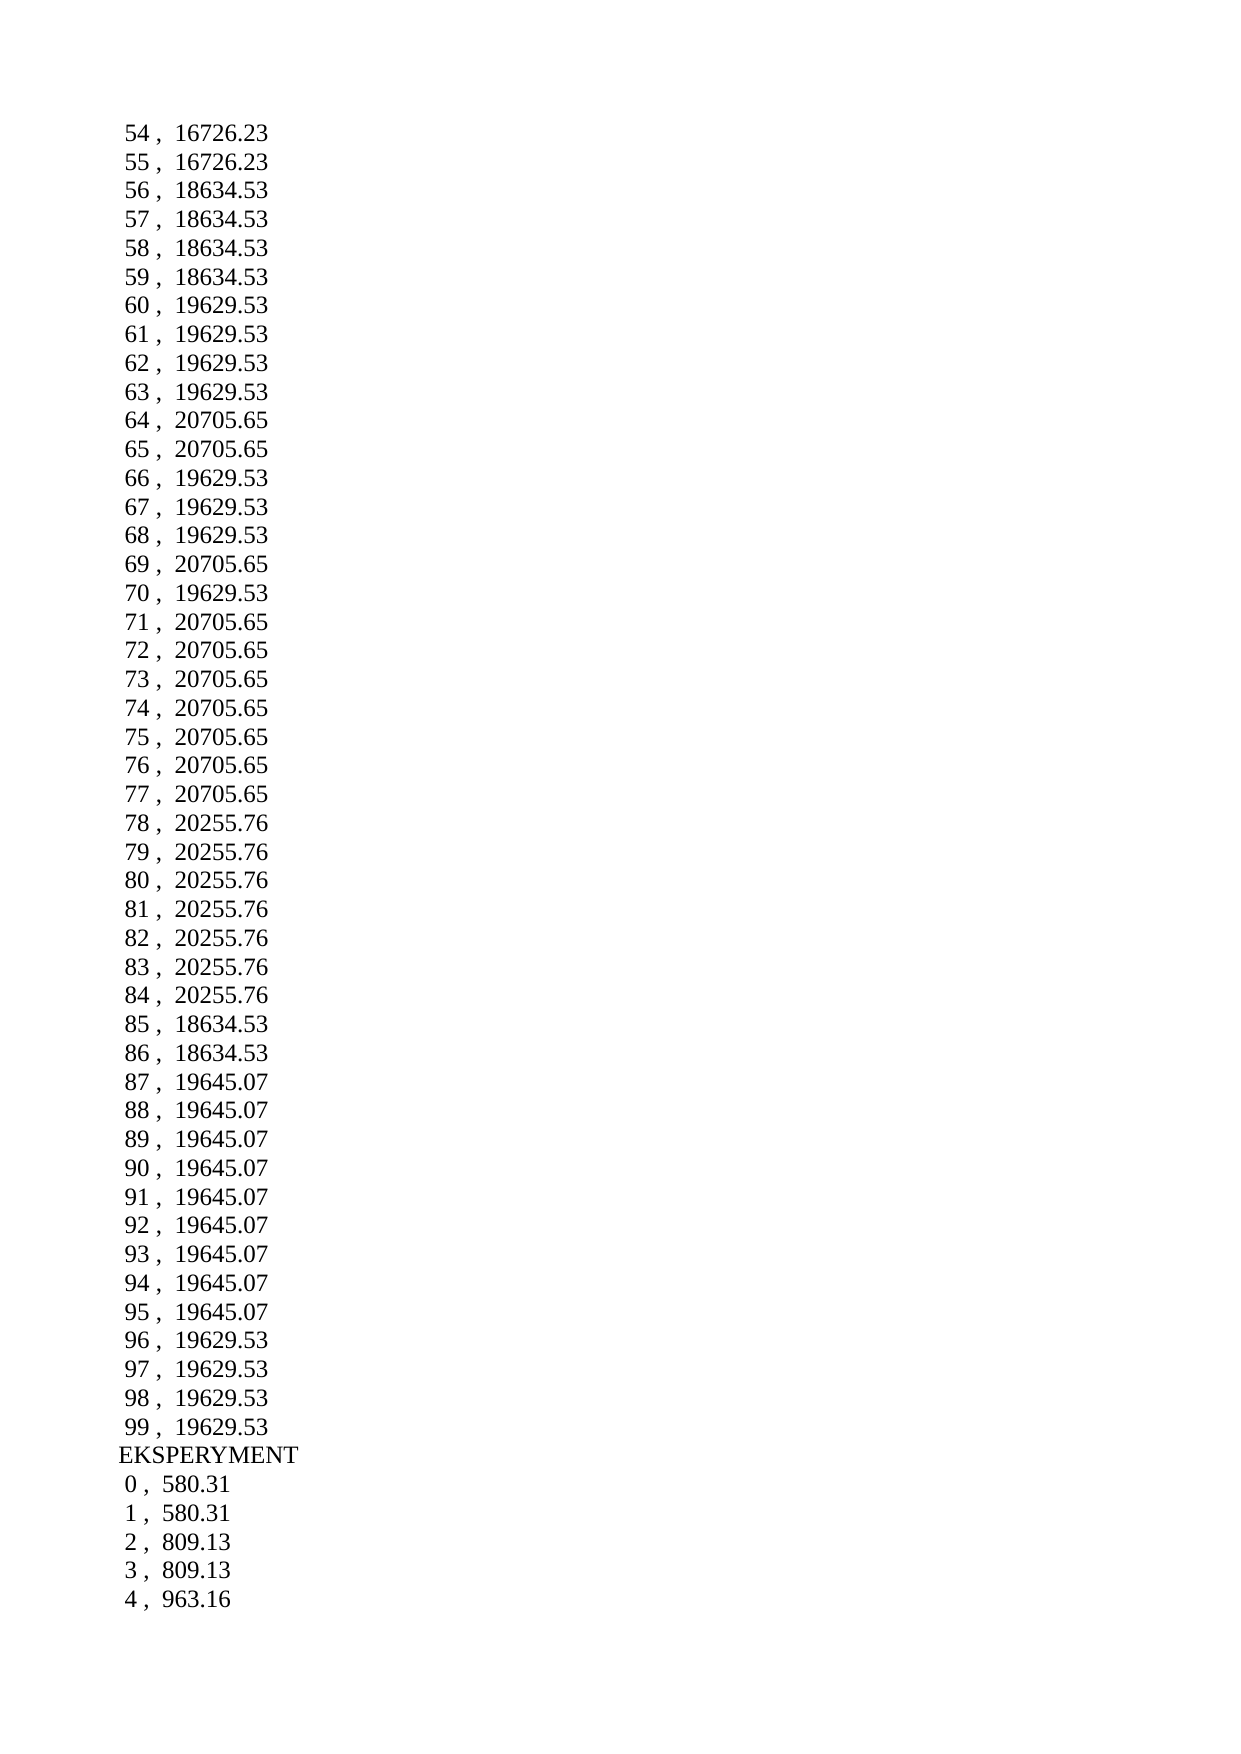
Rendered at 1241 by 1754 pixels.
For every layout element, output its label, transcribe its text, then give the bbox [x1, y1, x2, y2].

text 96 , 19629.53 [118, 1326, 1122, 1354]
text 87 , 19645.07 [118, 1067, 1122, 1096]
text 79 , 20255.76 [118, 837, 1122, 866]
text 60 , 19629.53 [118, 291, 1122, 319]
text 58 , 18634.53 [118, 233, 1122, 262]
text 61 , 19629.53 [118, 319, 1122, 348]
text 69 , 20705.65 [118, 549, 1122, 578]
text 74 , 20705.65 [118, 693, 1122, 722]
text 86 , 18634.53 [118, 1038, 1122, 1067]
text 77 , 20705.65 [118, 779, 1122, 808]
text 0 , 580.31 [118, 1469, 1122, 1498]
text 54 , 16726.23 [118, 118, 1122, 147]
text 57 , 18634.53 [118, 204, 1122, 233]
text 67 , 19629.53 [118, 492, 1122, 521]
text 71 , 20705.65 [118, 607, 1122, 636]
text 95 , 19645.07 [118, 1297, 1122, 1326]
text 92 , 19645.07 [118, 1211, 1122, 1239]
text 65 , 20705.65 [118, 434, 1122, 463]
text 84 , 20255.76 [118, 981, 1122, 1009]
text 62 , 19629.53 [118, 348, 1122, 377]
text 94 , 19645.07 [118, 1268, 1122, 1297]
text 4 , 963.16 [118, 1584, 1122, 1613]
text 75 , 20705.65 [118, 722, 1122, 751]
text 91 , 19645.07 [118, 1182, 1122, 1211]
text 93 , 19645.07 [118, 1239, 1122, 1268]
text 90 , 19645.07 [118, 1153, 1122, 1182]
text 3 , 809.13 [118, 1556, 1122, 1584]
text 56 , 18634.53 [118, 176, 1122, 204]
text 76 , 20705.65 [118, 751, 1122, 779]
text 72 , 20705.65 [118, 636, 1122, 664]
text 83 , 20255.76 [118, 952, 1122, 981]
text 2 , 809.13 [118, 1527, 1122, 1556]
text 89 , 19645.07 [118, 1124, 1122, 1153]
text 73 , 20705.65 [118, 664, 1122, 693]
text EKSPERYMENT [118, 1441, 1122, 1469]
text 63 , 19629.53 [118, 377, 1122, 406]
text 70 , 19629.53 [118, 578, 1122, 607]
text 80 , 20255.76 [118, 866, 1122, 894]
text 78 , 20255.76 [118, 808, 1122, 837]
text 97 , 19629.53 [118, 1354, 1122, 1383]
text 85 , 18634.53 [118, 1009, 1122, 1038]
text 64 , 20705.65 [118, 406, 1122, 434]
text 98 , 19629.53 [118, 1383, 1122, 1412]
text 66 , 19629.53 [118, 463, 1122, 492]
text 81 , 20255.76 [118, 894, 1122, 923]
text 59 , 18634.53 [118, 262, 1122, 291]
text 55 , 16726.23 [118, 147, 1122, 176]
text 82 , 20255.76 [118, 923, 1122, 952]
text 68 , 19629.53 [118, 521, 1122, 549]
text 1 , 580.31 [118, 1498, 1122, 1527]
text 88 , 19645.07 [118, 1096, 1122, 1124]
text 99 , 19629.53 [118, 1412, 1122, 1441]
